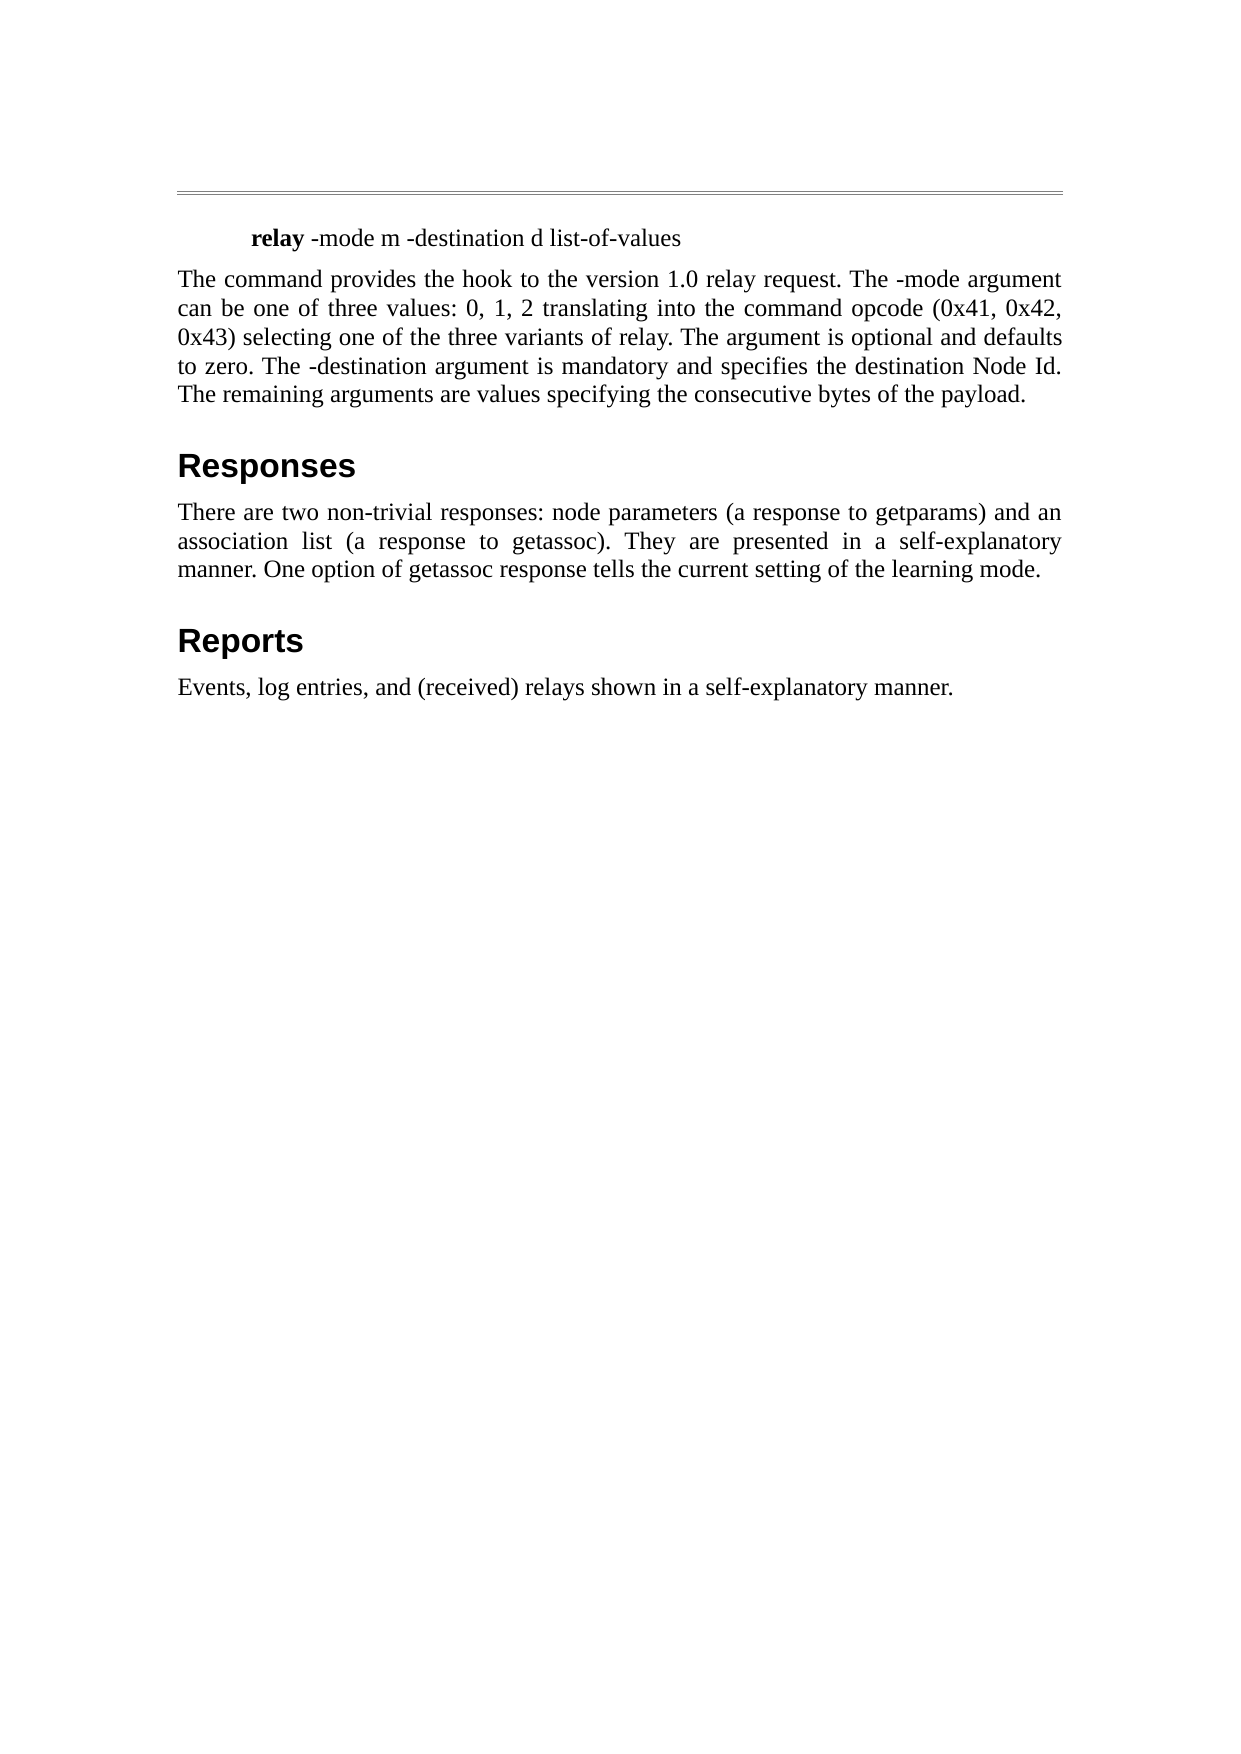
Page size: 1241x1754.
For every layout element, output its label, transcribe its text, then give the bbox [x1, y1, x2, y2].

text relay -mode m -destination d list-of-values [177, 223, 1063, 252]
text There are two non-trivial responses: node parameters (a response to getparams) and an association list (a response to getassoc). They are presented in a self-explanatory manner. One option of getassoc response tells the current setting of the learning mode. [177, 497, 1063, 583]
subtitle Reports [177, 621, 1063, 659]
subtitle Responses [177, 446, 1063, 484]
text The command provides the hook to the version 1.0 relay request. The -mode argument can be one of three values: 0, 1, 2 translating into the command opcode (0x41, 0x42, 0x43) selecting one of the three variants of relay. The argument is optional and defaults to zero. The -destination argument is mandatory and specifies the destination Node Id. The remaining arguments are values specifying the consecutive bytes of the payload. [177, 264, 1063, 408]
text Events, log entries, and (received) relays shown in a self-explanatory manner. [177, 672, 1063, 701]
